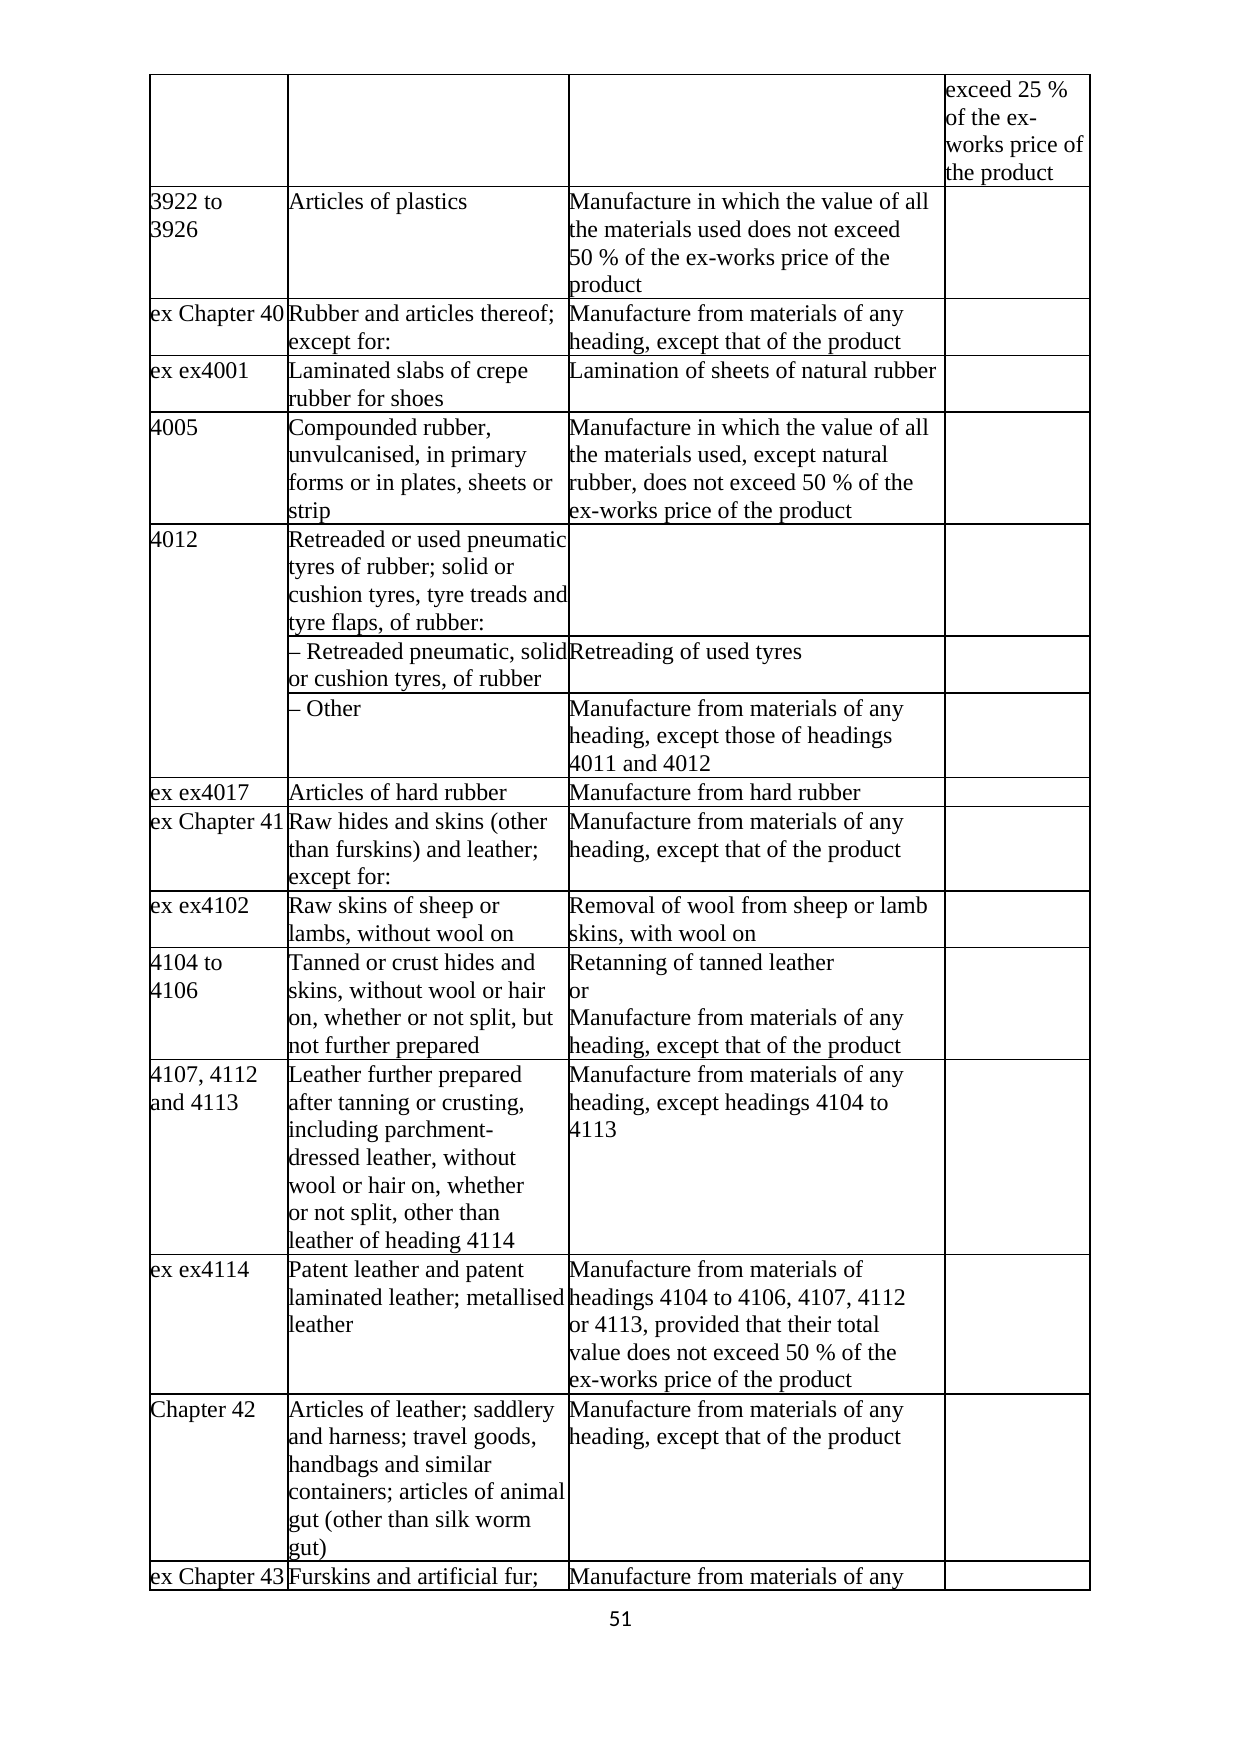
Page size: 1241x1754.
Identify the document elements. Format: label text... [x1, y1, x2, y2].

table_cell Manufacture from materials of any heading, except that of the product [570, 299, 944, 354]
table_cell Manufacture from materials of any [570, 1562, 944, 1589]
table_cell Retreaded or used pneumatic tyres of rubber; solid or cushion tyres, tyre treads and tyre flaps, of rubber: [289, 525, 568, 635]
table_cell [946, 356, 1089, 411]
table_cell Tanned or crust hides and skins, without wool or hair on, whether or not split, but not further prepared [289, 948, 568, 1059]
table_cell ex ex4102 [151, 892, 287, 947]
table_cell – Other [289, 694, 568, 776]
table_cell [570, 75, 944, 186]
table_cell Retreading of used tyres [570, 637, 944, 692]
table_cell Manufacture from materials of any heading, except headings 4104 to 4113 [570, 1060, 944, 1253]
table_cell Manufacture from materials of any heading, except that of the product [570, 1395, 944, 1560]
table_cell Manufacture from materials of any heading, except that of the product [570, 807, 944, 890]
table_cell Manufacture from materials of any heading, except those of headings 4011 and 4012 [570, 694, 944, 776]
table_cell ex Chapter 43 [151, 1562, 287, 1589]
table_cell [946, 778, 1089, 806]
table_cell [946, 525, 1089, 635]
table_cell Leather further prepared after tanning or crusting, including parchment-dressed leather, without wool or hair on, whether or not split, other than leather of heading 4114 [289, 1060, 568, 1253]
table_cell ex ex4017 [151, 778, 287, 806]
table_cell Chapter 42 [151, 1395, 287, 1560]
table_cell Articles of plastics [289, 187, 568, 298]
table_cell [151, 75, 287, 186]
table_cell ex Chapter 40 [151, 299, 287, 354]
table_cell 4012 [151, 525, 287, 776]
table_cell Laminated slabs of crepe rubber for shoes [289, 356, 568, 411]
table_cell Manufacture in which the value of all the materials used does not exceed 50 % of the ex-works price of the product [570, 187, 944, 298]
table_cell Rubber and articles thereof; except for: [289, 299, 568, 354]
table_cell [570, 525, 944, 635]
table_cell Lamination of sheets of natural rubber [570, 356, 944, 411]
table_cell [946, 807, 1089, 890]
table_cell [946, 187, 1089, 298]
table_cell [946, 1255, 1089, 1393]
table_cell 4005 [151, 413, 287, 523]
table_cell [946, 892, 1089, 947]
table_cell [946, 299, 1089, 354]
table_cell 3922 to 3926 [151, 187, 287, 298]
table_cell Manufacture from materials of headings 4104 to 4106, 4107, 4112 or 4113, provided that their total value does not exceed 50 % of the ex-works price of the product [570, 1255, 944, 1393]
table_cell Articles of hard rubber [289, 778, 568, 806]
table_cell [289, 75, 568, 186]
table_cell 4104 to 4106 [151, 948, 287, 1059]
table_cell exceed 25 % of the ex-works price of the product [946, 75, 1089, 186]
table_cell Patent leather and patent laminated leather; metallised leather [289, 1255, 568, 1393]
table_cell [946, 413, 1089, 523]
table_cell ex ex4114 [151, 1255, 287, 1393]
table_cell Manufacture in which the value of all the materials used, except natural rubber, does not exceed 50 % of the ex-works price of the product [570, 413, 944, 523]
table_cell Compounded rubber, unvulcanised, in primary forms or in plates, sheets or strip [289, 413, 568, 523]
table_cell Manufacture from hard rubber [570, 778, 944, 806]
table_cell Retanning of tanned leather or Manufacture from materials of any heading, except that of the product [570, 948, 944, 1059]
table_cell ex ex4001 [151, 356, 287, 411]
table_cell – Retreaded pneumatic, solid or cushion tyres, of rubber [289, 637, 568, 692]
table_cell [946, 637, 1089, 692]
table_cell [946, 1562, 1089, 1589]
table_cell [946, 694, 1089, 776]
table_cell 4107, 4112 and 4113 [151, 1060, 287, 1253]
table_cell [946, 948, 1089, 1059]
table_cell Raw skins of sheep or lambs, without wool on [289, 892, 568, 947]
table_cell [946, 1060, 1089, 1253]
table_cell Articles of leather; saddlery and harness; travel goods, handbags and similar containers; articles of animal gut (other than silk worm gut) [289, 1395, 568, 1560]
table_cell Raw hides and skins (other than furskins) and leather; except for: [289, 807, 568, 890]
table_cell Furskins and artificial fur; [289, 1562, 568, 1589]
table_cell ex Chapter 41 [151, 807, 287, 890]
table_cell Removal of wool from sheep or lamb skins, with wool on [570, 892, 944, 947]
table_cell [946, 1395, 1089, 1560]
